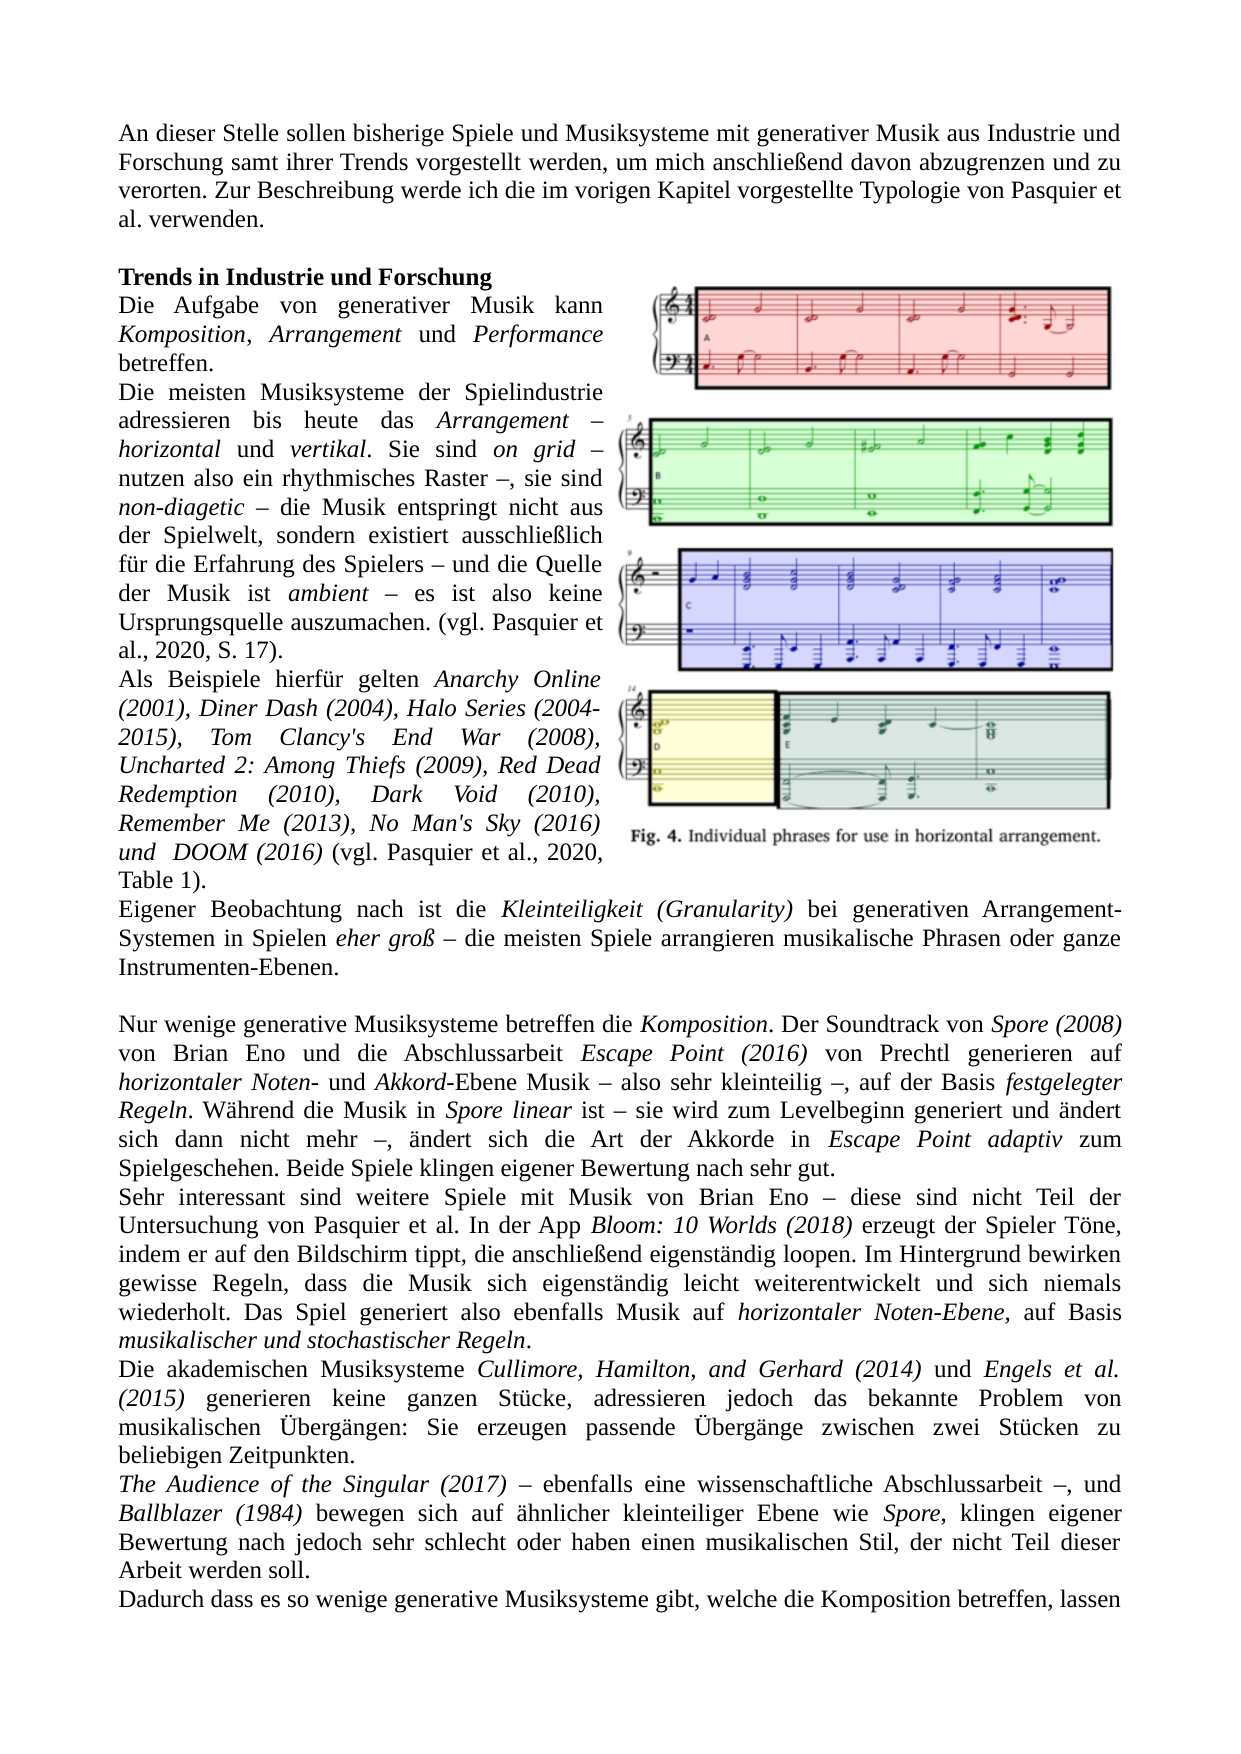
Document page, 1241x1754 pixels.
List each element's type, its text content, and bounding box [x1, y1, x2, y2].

text The Audience of the Singular (2017) – ebenfalls eine wissenschaftliche Abschlussarbeit –, und Ballblazer (1984) bewegen sich auf ähnlicher kleinteiliger Ebene wie Spore, klingen eigener Bewertung nach jedoch sehr schlecht oder haben einen musikalischen Stil, der nicht Teil dieser Arbeit werden soll. [118, 1469, 1122, 1584]
text Die Aufgabe von generativer Musik kann Komposition, Arrangement und Performance betreffen. [118, 291, 603, 377]
text Eigener Beobachtung nach ist die Kleinteiligkeit (Granularity) bei generativen Arrangement-Systemen in Spielen eher groß – die meisten Spiele arrangieren musikalische Phrasen oder ganze Instrumenten-Ebenen. [118, 894, 1122, 981]
text Als Beispiele hierfür gelten Anarchy Online (2001), Diner Dash (2004), Halo Series (2004-2015), Tom Clancy's End War (2008), Uncharted 2: Among Thiefs (2009), Red Dead Redemption (2010), Dark Void (2010), Remember Me (2013), No Man's Sky (2016) und DOOM (2016) (vgl. Pasquier et al., 2020, Table 1). [118, 664, 1122, 894]
text An dieser Stelle sollen bisherige Spiele und Musiksysteme mit generativer Musik aus Industrie und Forschung samt ihrer Trends vorgestellt werden, um mich anschließend davon abzugrenzen und zu verorten. Zur Beschreibung werde ich die im vorigen Kapitel vorgestellte Typologie von Pasquier et al. verwenden. [118, 118, 1122, 233]
text Dadurch dass es so wenige generative Musiksysteme gibt, welche die Komposition betreffen, lassen [118, 1584, 1122, 1613]
text Sehr interessant sind weitere Spiele mit Musik von Brian Eno – diese sind nicht Teil der Untersuchung von Pasquier et al. In der App Bloom: 10 Worlds (2018) erzeugt der Spieler Töne, indem er auf den Bildschirm tippt, die anschließend eigenständig loopen. Im Hintergrund bewirken gewisse Regeln, dass die Musik sich eigenständig leicht weiterentwickelt und sich niemals wiederholt. Das Spiel generiert also ebenfalls Musik auf horizontaler Noten-Ebene, auf Basis musikalischer und stochastischer Regeln. [118, 1182, 1122, 1354]
text Die meisten Musiksysteme der Spielindustrie adressieren bis heute das Arrangement – horizontal und vertikal. Sie sind on grid – nutzen also ein rhythmisches Raster –, sie sind non-diagetic – die Musik entspringt nicht aus der Spielwelt, sondern existiert ausschließlich für die Erfahrung des Spielers – und die Quelle der Musik ist ambient – es ist also keine Ursprungsquelle auszumachen. (vgl. Pasquier et al., 2020, S. 17). [118, 377, 603, 664]
text Trends in Industrie und Forschung [118, 262, 1122, 291]
text Die akademischen Musiksysteme Cullimore, Hamilton, and Gerhard (2014) und Engels et al. (2015) generieren keine ganzen Stücke, adressieren jedoch das bekannte Problem von musikalischen Übergängen: Sie erzeugen passende Übergänge zwischen zwei Stücken zu beliebigen Zeitpunkten. [118, 1354, 1122, 1469]
text Nur wenige generative Musiksysteme betreffen die Komposition. Der Soundtrack von Spore (2008) von Brian Eno und die Abschlussarbeit Escape Point (2016) von Prechtl generieren auf horizontaler Noten- und Akkord-Ebene Musik – also sehr kleinteilig –, auf der Basis festgelegter Regeln. Während die Musik in Spore linear ist – sie wird zum Levelbeginn generiert und ändert sich dann nicht mehr –, ändert sich die Art der Akkorde in Escape Point adaptiv zum Spielgeschehen. Beide Spiele klingen eigener Bewertung nach sehr gut. [118, 1009, 1122, 1182]
